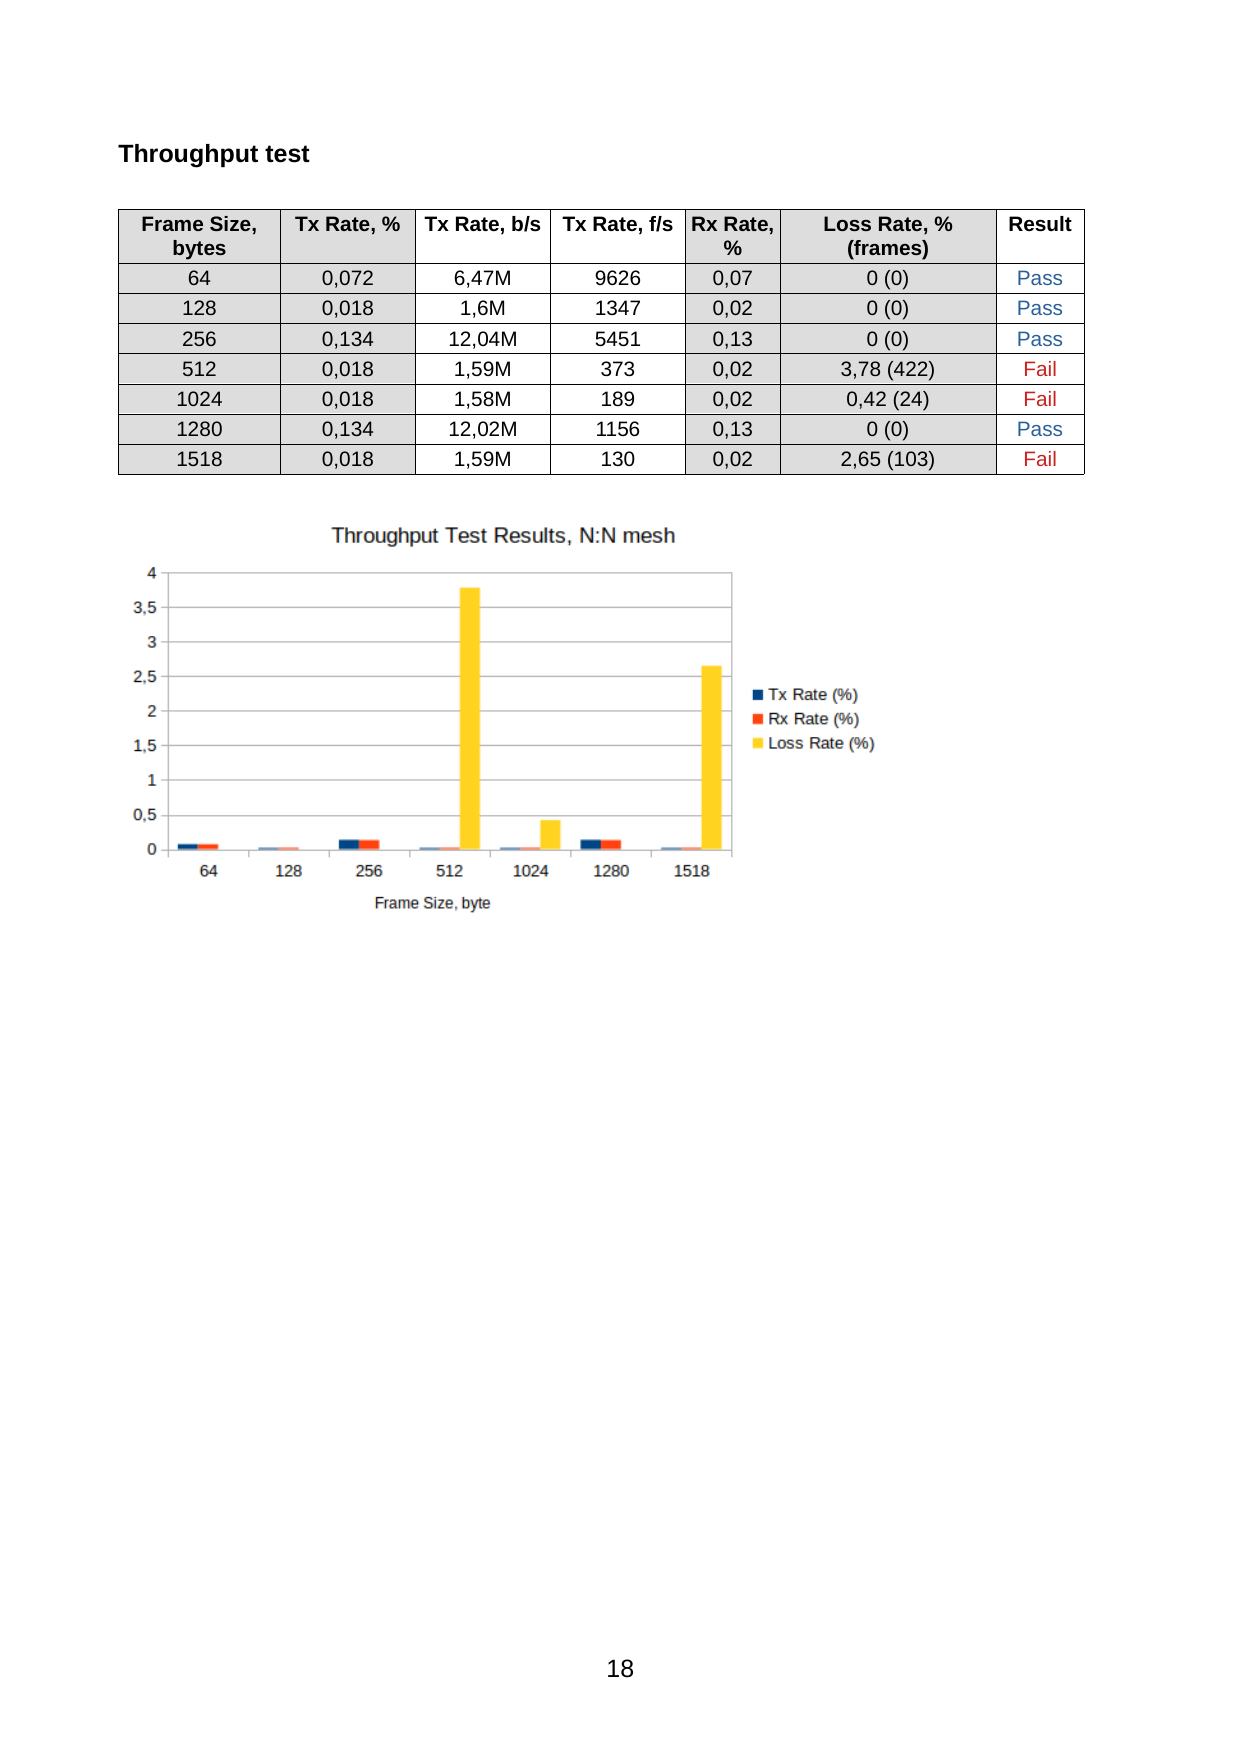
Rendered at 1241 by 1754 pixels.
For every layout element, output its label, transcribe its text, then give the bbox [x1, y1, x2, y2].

table_cell 1,59M [416, 445, 550, 474]
table_cell Fail [997, 385, 1084, 413]
table_cell Pass [997, 294, 1084, 323]
table_cell 5451 [551, 324, 685, 353]
table_header Loss Rate, % (frames) [781, 210, 996, 263]
table_cell 0 (0) [781, 415, 996, 444]
table_cell 0,42 (24) [781, 385, 996, 413]
table_cell 0,13 [686, 415, 780, 444]
table_header Rx Rate, % [686, 210, 780, 263]
table_cell 0 (0) [781, 264, 996, 293]
table_cell 1518 [119, 445, 280, 474]
table_cell 128 [119, 294, 280, 323]
table_cell 2,65 (103) [781, 445, 996, 474]
table_cell 0,134 [281, 415, 415, 444]
table_cell Pass [997, 415, 1084, 444]
table_cell 0,072 [281, 264, 415, 293]
table_cell 1024 [119, 385, 280, 413]
table_cell 0,02 [686, 294, 780, 323]
picture [118, 502, 891, 938]
table_cell 0,018 [281, 354, 415, 383]
table_cell 0,02 [686, 385, 780, 413]
table_cell 189 [551, 385, 685, 413]
table_cell 0,018 [281, 385, 415, 413]
table_cell 0,07 [686, 264, 780, 293]
table_cell 1156 [551, 415, 685, 444]
table_cell 373 [551, 354, 685, 383]
table_cell Pass [997, 324, 1084, 353]
table_cell 1,59M [416, 354, 550, 383]
subtitle Throughput test [118, 139, 1122, 168]
table_cell Fail [997, 354, 1084, 383]
table_cell 1280 [119, 415, 280, 444]
table_cell 0 (0) [781, 294, 996, 323]
table_cell 9626 [551, 264, 685, 293]
table_cell 6,47M [416, 264, 550, 293]
table_header Result [997, 210, 1084, 263]
table_cell 0,02 [686, 445, 780, 474]
table_cell 0 (0) [781, 324, 996, 353]
table_cell Fail [997, 445, 1084, 474]
table_cell 3,78 (422) [781, 354, 996, 383]
table_header Tx Rate, f/s [551, 210, 685, 263]
table_header Tx Rate, b/s [416, 210, 550, 263]
table_cell 1,6M [416, 294, 550, 323]
table_cell 130 [551, 445, 685, 474]
table_cell 12,02M [416, 415, 550, 444]
table_cell 1,58M [416, 385, 550, 413]
table_cell 0,134 [281, 324, 415, 353]
table_cell 0,018 [281, 294, 415, 323]
table_cell 256 [119, 324, 280, 353]
table_cell 1347 [551, 294, 685, 323]
table_cell 0,13 [686, 324, 780, 353]
table_header Tx Rate, % [281, 210, 415, 263]
table_cell 64 [119, 264, 280, 293]
table_cell 512 [119, 354, 280, 383]
table_cell 0,02 [686, 354, 780, 383]
table_cell Pass [997, 264, 1084, 293]
table_cell 12,04M [416, 324, 550, 353]
table_header Frame Size, bytes [119, 210, 280, 263]
table_cell 0,018 [281, 445, 415, 474]
